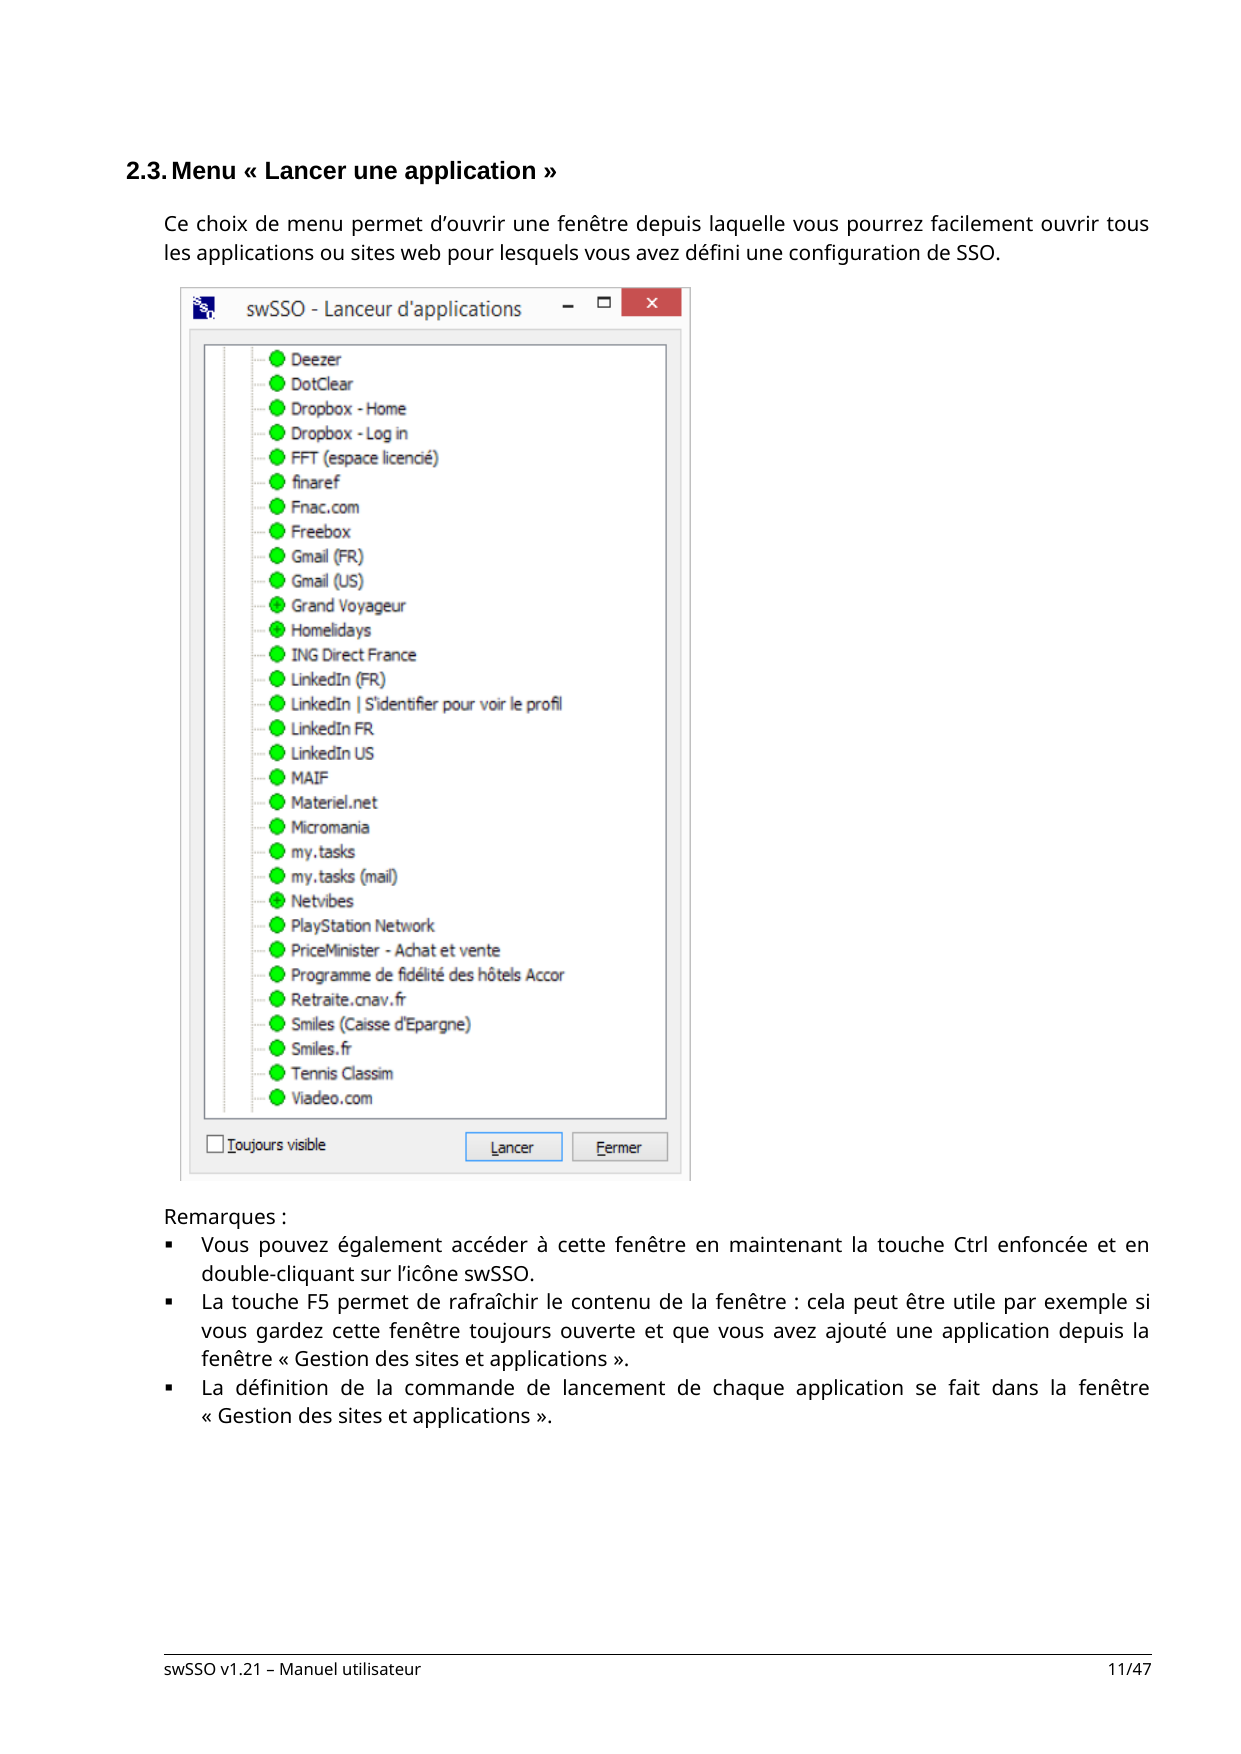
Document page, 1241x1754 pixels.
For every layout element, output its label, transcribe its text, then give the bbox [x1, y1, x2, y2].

text Remarques : [164, 1202, 1152, 1231]
list Vous pouvez également accéder à cette fenêtre en maintenant la touche Ctrl enfoncée et en double-cliquant sur l’icône swSSO. [164, 1231, 1152, 1287]
list La définition de la commande de lancement de chaque application se fait dans la fenêtre « Gestion des sites et applications ». [164, 1373, 1152, 1430]
subtitle Menu « Lancer une application » [126, 156, 1152, 184]
list La touche F5 permet de rafraîchir le contenu de la fenêtre : cela peut être utile par exemple si vous gardez cette fenêtre toujours ouverte et que vous avez ajouté une application depuis la fenêtre « Gestion des sites et applications ». [164, 1287, 1152, 1373]
text Ce choix de menu permet d’ouvrir une fenêtre depuis laquelle vous pourrez facilement ouvrir tous les applications ou sites web pour lesquels vous avez défini une configuration de SSO. [164, 209, 1152, 266]
